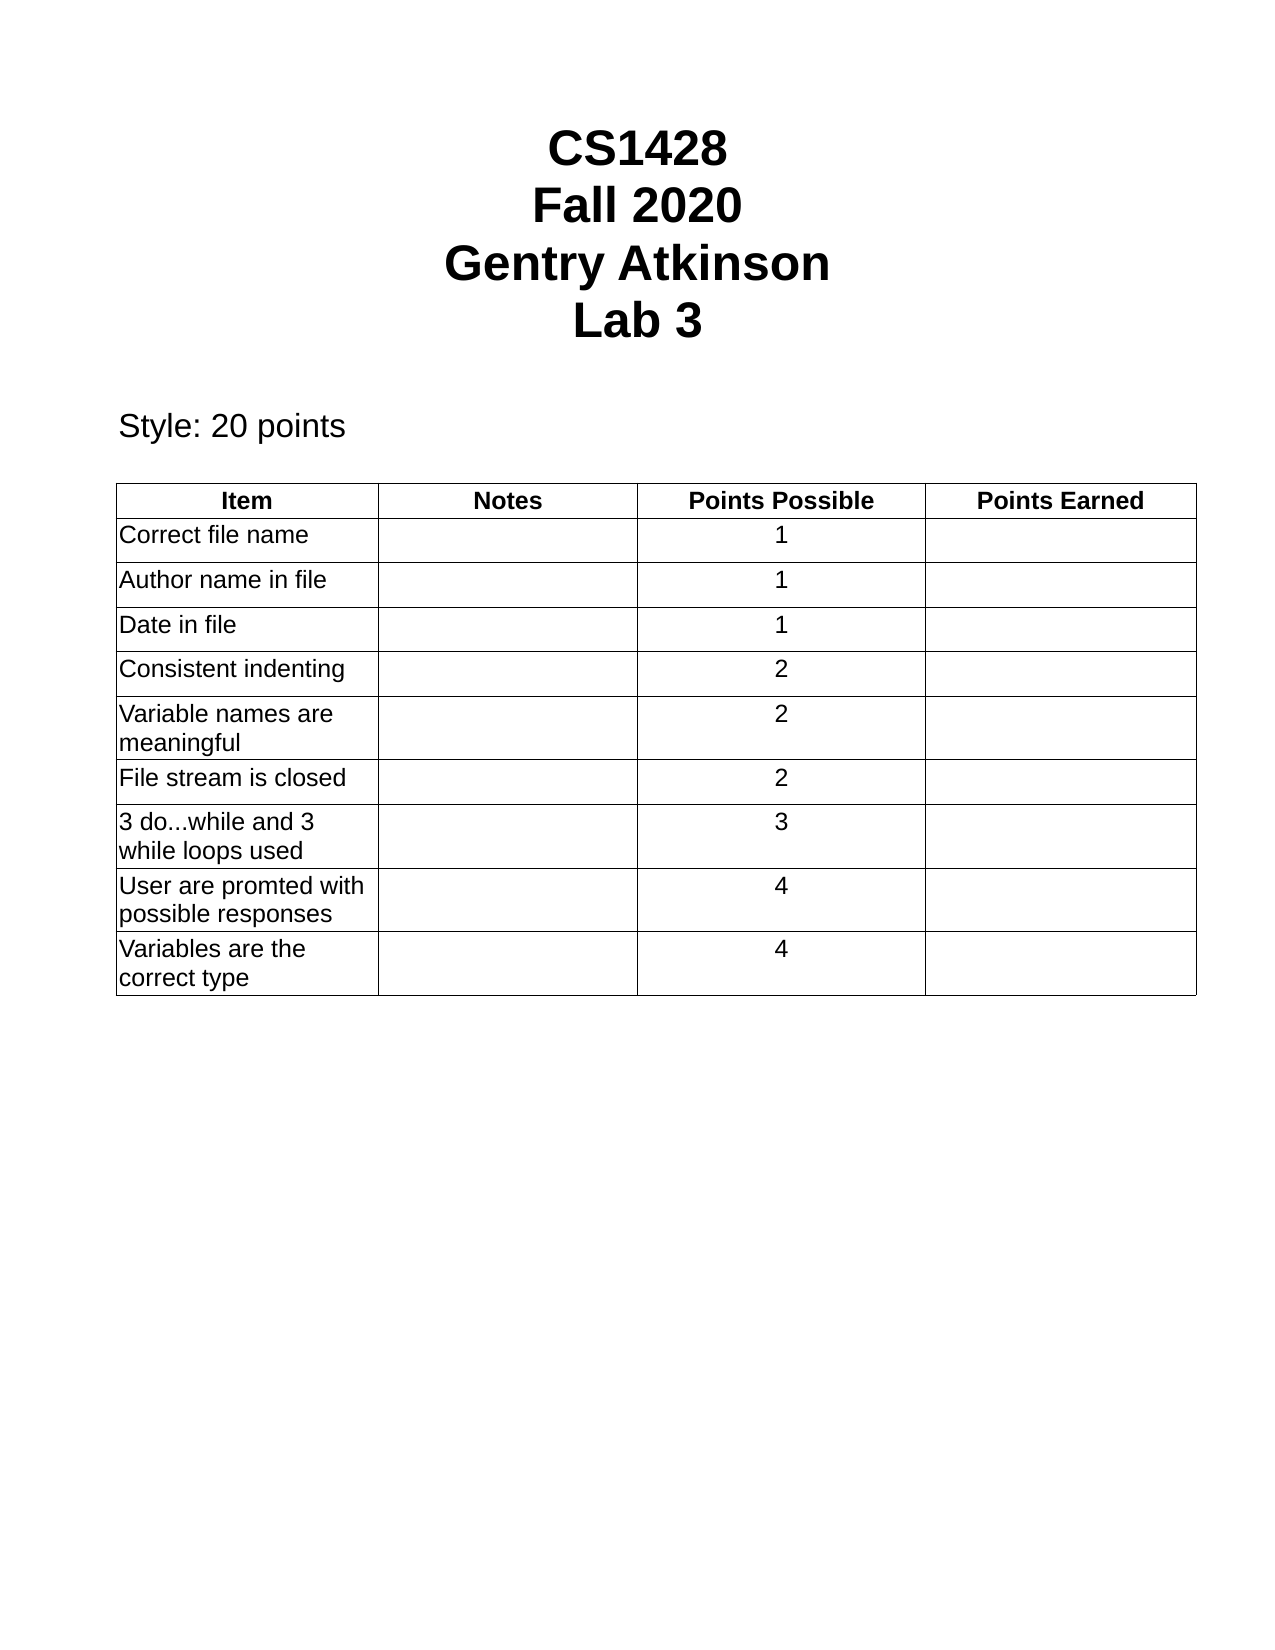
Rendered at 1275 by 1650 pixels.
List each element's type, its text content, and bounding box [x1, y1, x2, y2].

table_cell 2 [638, 760, 925, 804]
table_header Notes [379, 484, 637, 517]
table_cell [379, 519, 637, 562]
table_cell Variables are the correct type [117, 932, 378, 995]
table_cell [926, 805, 1196, 868]
table_cell File stream is closed [117, 760, 378, 804]
text Gentry Atkinson [118, 233, 1157, 291]
table_cell 4 [638, 932, 925, 995]
table_cell 2 [638, 697, 925, 759]
table_cell 2 [638, 652, 925, 696]
table_cell [379, 608, 637, 651]
table_cell 1 [638, 563, 925, 607]
table_cell [379, 563, 637, 607]
table_cell 1 [638, 608, 925, 651]
text Lab 3 [118, 291, 1157, 348]
table_cell [379, 652, 637, 696]
table_cell [379, 760, 637, 804]
table_header Item [117, 484, 378, 517]
table_cell [926, 760, 1196, 804]
table_cell [926, 932, 1196, 995]
table_cell 1 [638, 519, 925, 562]
table_cell [379, 805, 637, 868]
text CS1428 [118, 118, 1157, 176]
table_cell Author name in file [117, 563, 378, 607]
table_cell [926, 652, 1196, 696]
table_cell 4 [638, 869, 925, 931]
table_cell Correct file name [117, 519, 378, 562]
table_header Points Earned [926, 484, 1196, 517]
table_header Points Possible [638, 484, 925, 517]
table_cell [379, 932, 637, 995]
table_cell 3 [638, 805, 925, 868]
table_cell [926, 869, 1196, 931]
table_cell [926, 697, 1196, 759]
table_cell [926, 608, 1196, 651]
table_cell [926, 519, 1196, 562]
table_cell [926, 563, 1196, 607]
table_cell [379, 697, 637, 759]
table_cell 3 do...while and 3 while loops used [117, 805, 378, 868]
table_cell [379, 869, 637, 931]
text Style: 20 points [118, 406, 1157, 444]
table_cell Variable names are meaningful [117, 697, 378, 759]
table_cell User are promted with possible responses [117, 869, 378, 931]
text Fall 2020 [118, 176, 1157, 233]
table_cell Consistent indenting [117, 652, 378, 696]
table_cell Date in file [117, 608, 378, 651]
